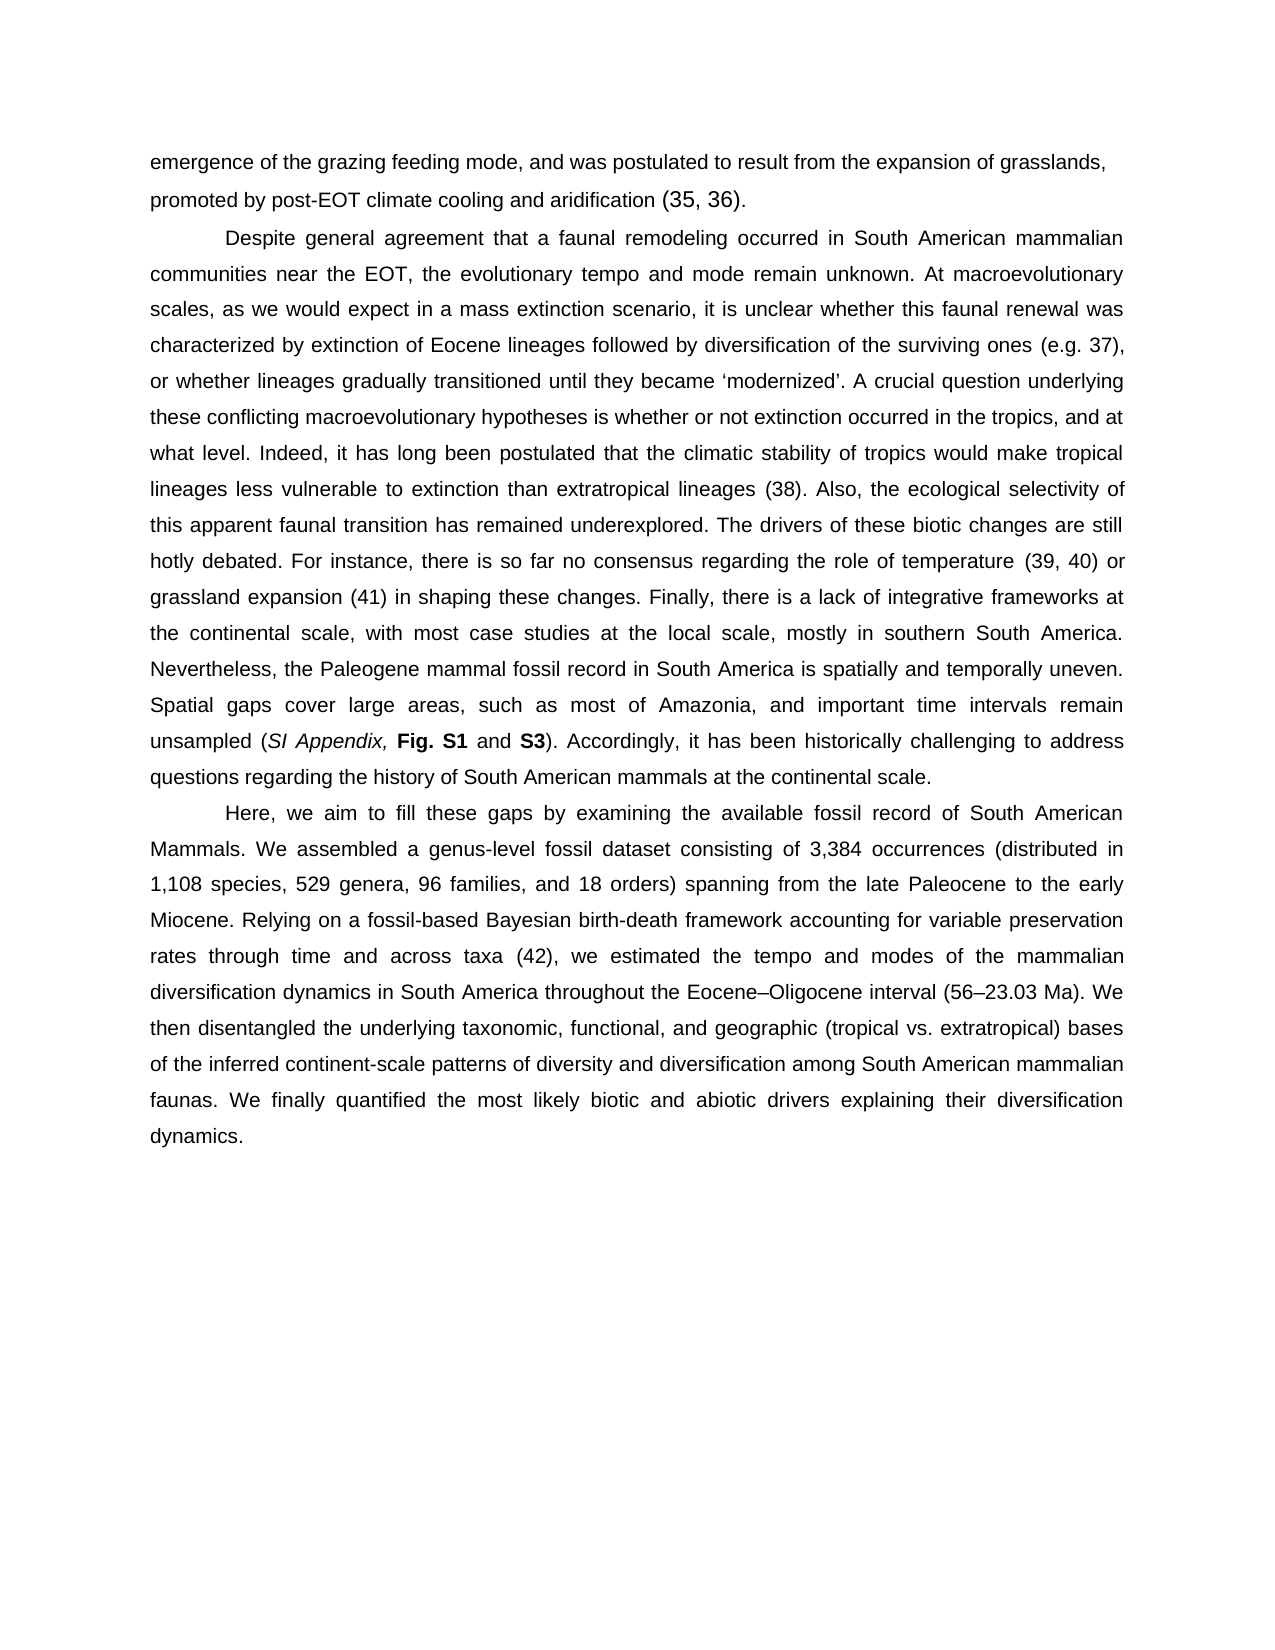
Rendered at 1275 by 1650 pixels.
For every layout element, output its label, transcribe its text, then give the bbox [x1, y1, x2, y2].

text Despite general agreement that a faunal remodeling occurred in South American mammalian communities near the EOT, the evolutionary tempo and mode remain unknown. At macroevolutionary scales, as we would expect in a mass extinction scenario, it is unclear whether this faunal renewal was characterized by extinction of Eocene lineages followed by diversification of the surviving ones (e.g. 37), or whether lineages gradually transitioned until they became ‘modernized’. A crucial question underlying these conflicting macroevolutionary hypotheses is whether or not extinction occurred in the tropics, and at what level. Indeed, it has long been postulated that the climatic stability of tropics would make tropical lineages less vulnerable to extinction than extratropical lineages (38). Also, the ecological selectivity of this apparent faunal transition has remained underexplored. The drivers of these biotic changes are still hotly debated. For instance, there is so far no consensus regarding the role of temperature (39, 40) or grassland expansion (41) in shaping these changes. Finally, there is a lack of integrative frameworks at the continental scale, with most case studies at the local scale, mostly in southern South America. Nevertheless, the Paleogene mammal fossil record in South America is spatially and temporally uneven. Spatial gaps cover large areas, such as most of Amazonia, and important time intervals remain unsampled (SI Appendix, Fig. S1 and S3). Accordingly, it has been historically challenging to address questions regarding the history of South American mammals at the continental scale. [150, 225, 1125, 788]
text emergence of the grazing feeding mode, and was postulated to result from the expansion of grasslands, promoted by post-EOT climate cooling and aridification (35, 36). [150, 150, 1125, 212]
text Here, we aim to fill these gaps by examining the available fossil record of South American Mammals. We assembled a genus-level fossil dataset consisting of 3,384 occurrences (distributed in 1,108 species, 529 genera, 96 families, and 18 orders) spanning from the late Paleocene to the early Miocene. Relying on a fossil-based Bayesian birth-death framework accounting for variable preservation rates through time and across taxa (42), we estimated the tempo and modes of the mammalian diversification dynamics in South America throughout the Eocene–Oligocene interval (56–23.03 Ma). We then disentangled the underlying taxonomic, functional, and geographic (tropical vs. extratropical) bases of the inferred continent-scale patterns of diversity and diversification among South American mammalian faunas. We finally quantified the most likely biotic and abiotic drivers explaining their diversification dynamics. [150, 800, 1125, 1148]
